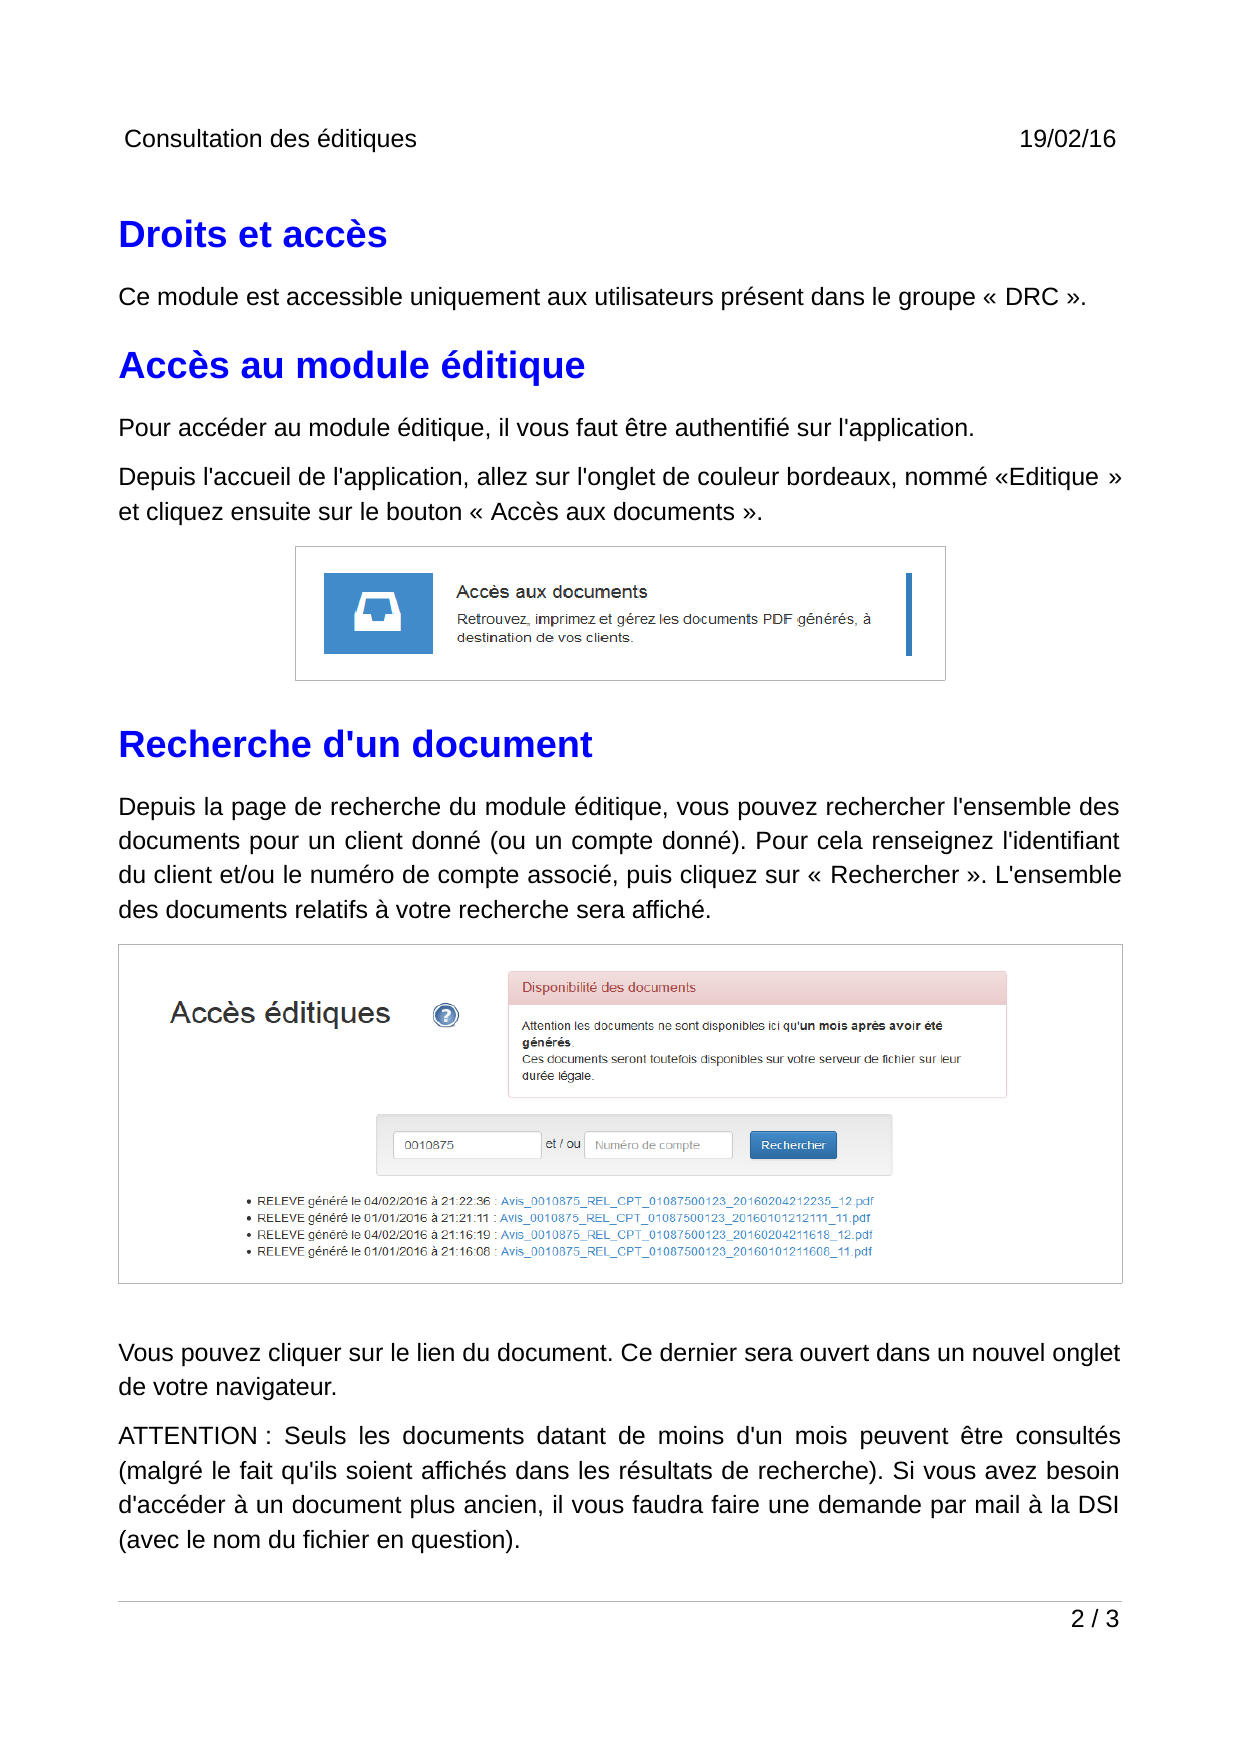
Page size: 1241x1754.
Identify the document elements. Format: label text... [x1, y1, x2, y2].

text Depuis l'accueil de l'application, allez sur l'onglet de couleur bordeaux, nommé «Editique » et cliquez ensuite sur le bouton « Accès aux documents ». [118, 462, 1122, 525]
text Depuis la page de recherche du module éditique, vous pouvez rechercher l'ensemble des documents pour un client donné (ou un compte donné). Pour cela renseignez l'identifiant du client et/ou le numéro de compte associé, puis cliquez sur « Rechercher ». L'ensemble des documents relatifs à votre recherche sera affiché. [118, 792, 1122, 924]
picture [130, 956, 1111, 1271]
text Ce module est accessible uniquement aux utilisateurs présent dans le groupe « DRC ». [118, 282, 1122, 311]
subtitle Accès au module éditique [118, 343, 1122, 386]
text Vous pouvez cliquer sur le lien du document. Ce dernier sera ouvert dans un nouvel onglet de votre navigateur. [118, 1338, 1122, 1401]
subtitle Droits et accès [118, 212, 1122, 255]
text ATTENTION : Seuls les documents datant de moins d'un mois peuvent être consultés (malgré le fait qu'ils soient affichés dans les résultats de recherche). Si vous avez besoin d'accéder à un document plus ancien, il vous faudra faire une demande par mail à la DSI (avec le nom du fichier en question). [118, 1421, 1122, 1553]
text Pour accéder au module éditique, il vous faut être authentifié sur l'application. [118, 413, 1122, 442]
subtitle Recherche d'un document [118, 721, 1122, 765]
picture [307, 557, 933, 668]
